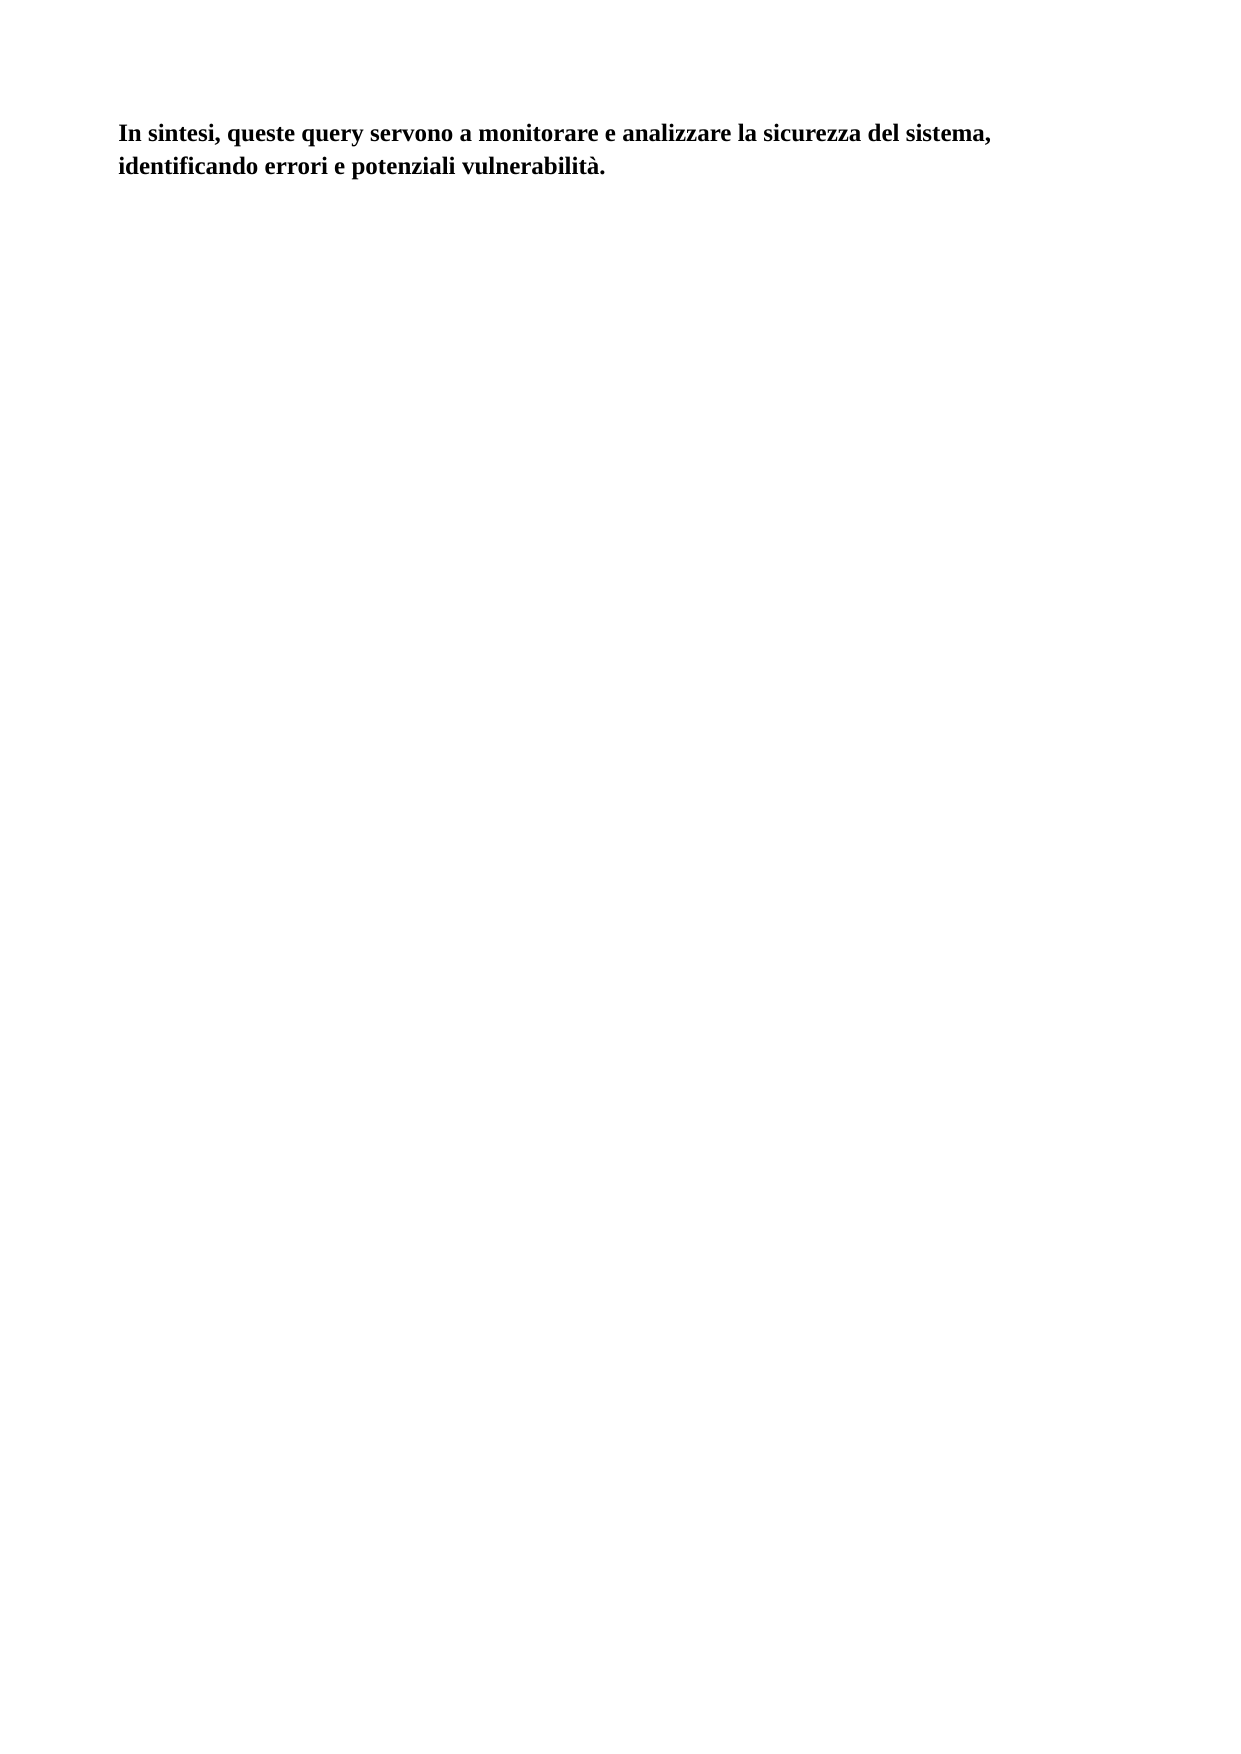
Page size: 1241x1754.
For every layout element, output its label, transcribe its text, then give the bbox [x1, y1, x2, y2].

text In sintesi, queste query servono a monitorare e analizzare la sicurezza del sistema, identificando errori e potenziali vulnerabilità. [118, 118, 1122, 180]
